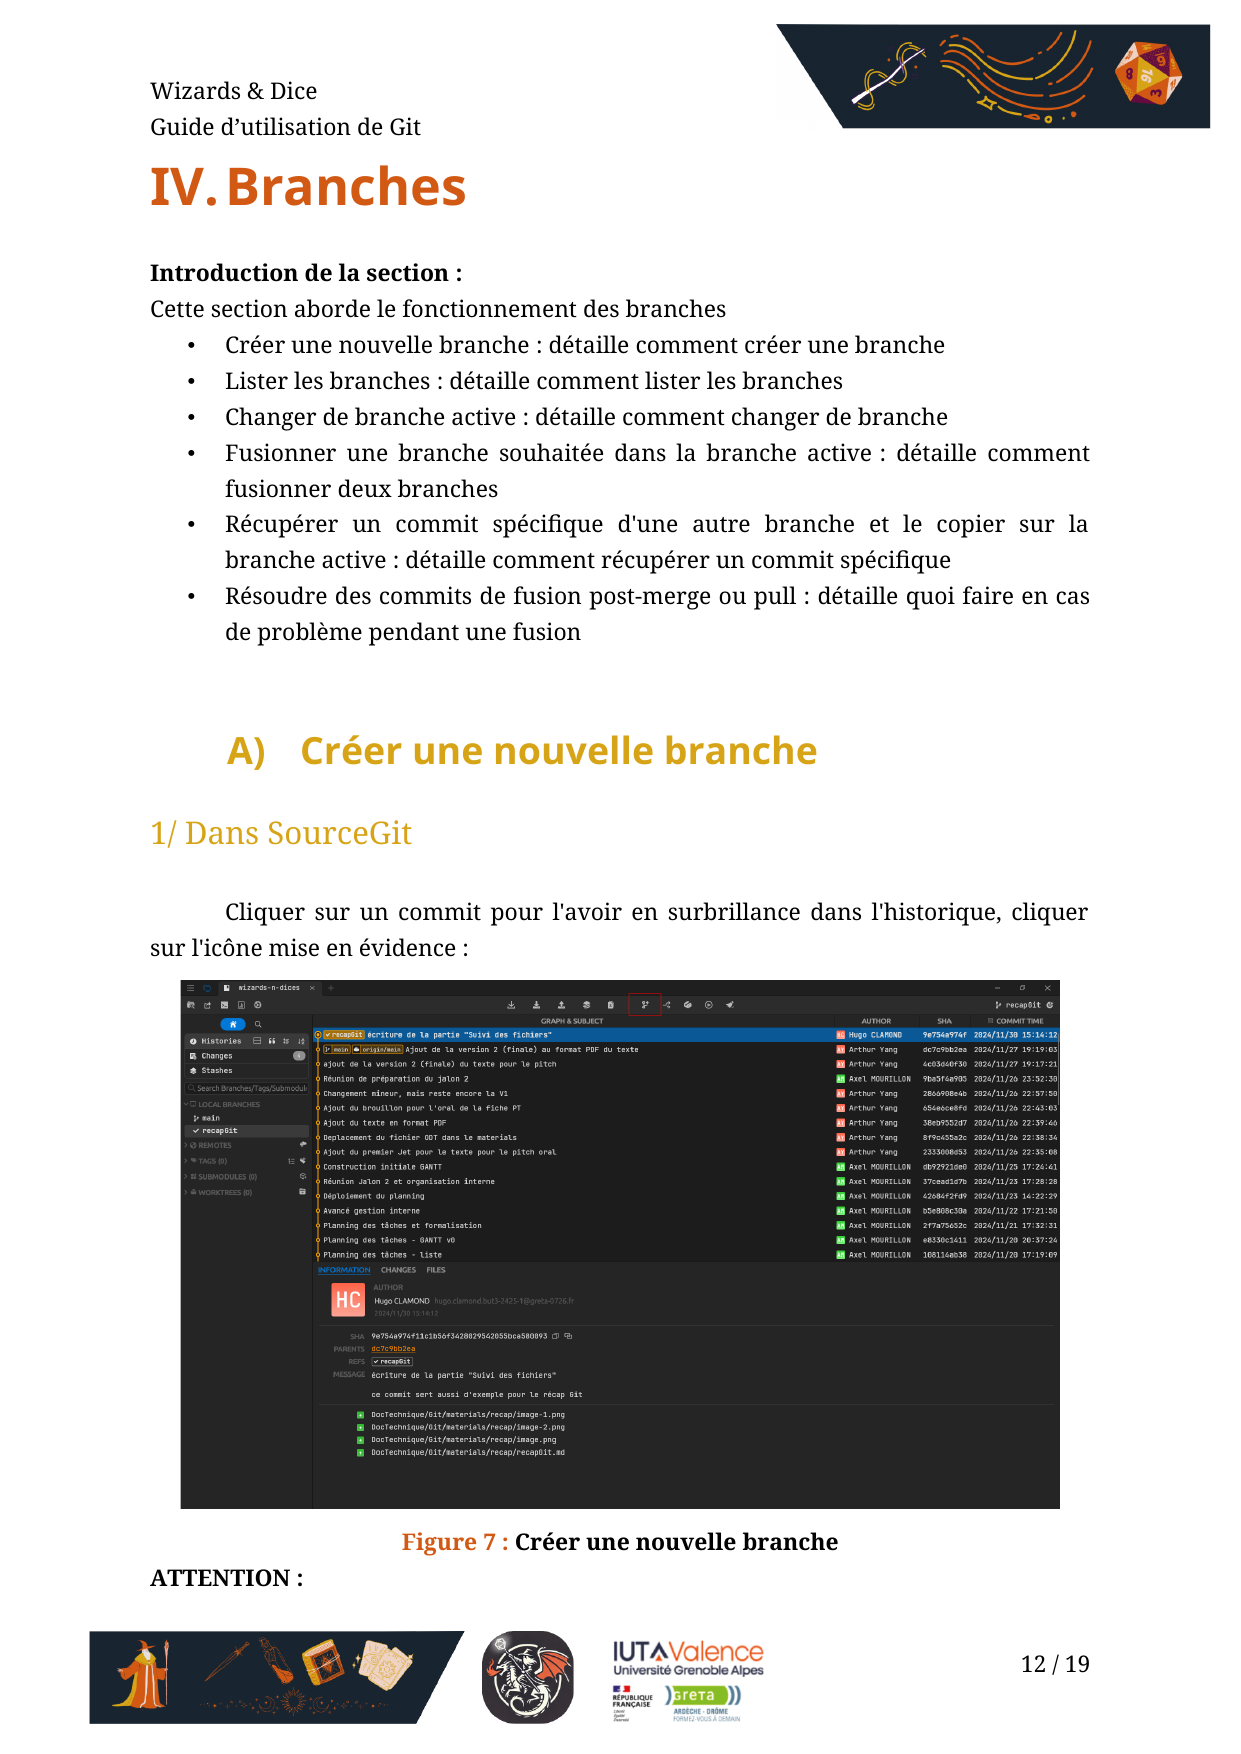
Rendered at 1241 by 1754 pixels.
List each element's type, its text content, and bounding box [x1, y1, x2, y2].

text Figure 7 : Créer une nouvelle branche [181, 1509, 1060, 1557]
text Introduction de la section : [150, 257, 1090, 288]
list Récupérer un commit spécifique d'une autre branche et le copier sur la branche active : détaille comment récupérer un commit spécifique [187, 508, 1090, 576]
picture [771, 21, 1218, 131]
picture [81, 1620, 788, 1733]
text Cliquer sur un commit pour l'avoir en surbrillance dans l'historique, cliquer sur l'icône mise en évidence : [150, 896, 1090, 963]
list Résoudre des commits de fusion post-merge ou pull : détaille quoi faire en cas de problème pendant une fusion [187, 580, 1090, 647]
picture [180, 980, 1060, 1509]
list Créer une nouvelle branche : détaille comment créer une branche [187, 329, 1090, 360]
subtitle Créer une nouvelle branche [227, 724, 1090, 775]
list Lister les branches : détaille comment lister les branches [187, 365, 1090, 396]
text ATTENTION : [150, 1562, 1090, 1593]
subtitle Dans SourceGit [150, 811, 1090, 854]
text Cette section aborde le fonctionnement des branches [150, 293, 1090, 324]
subtitle Branches [150, 150, 1090, 221]
list Changer de branche active : détaille comment changer de branche [187, 401, 1090, 432]
list Fusionner une branche souhaitée dans la branche active : détaille comment fusionner deux branches [187, 437, 1090, 504]
